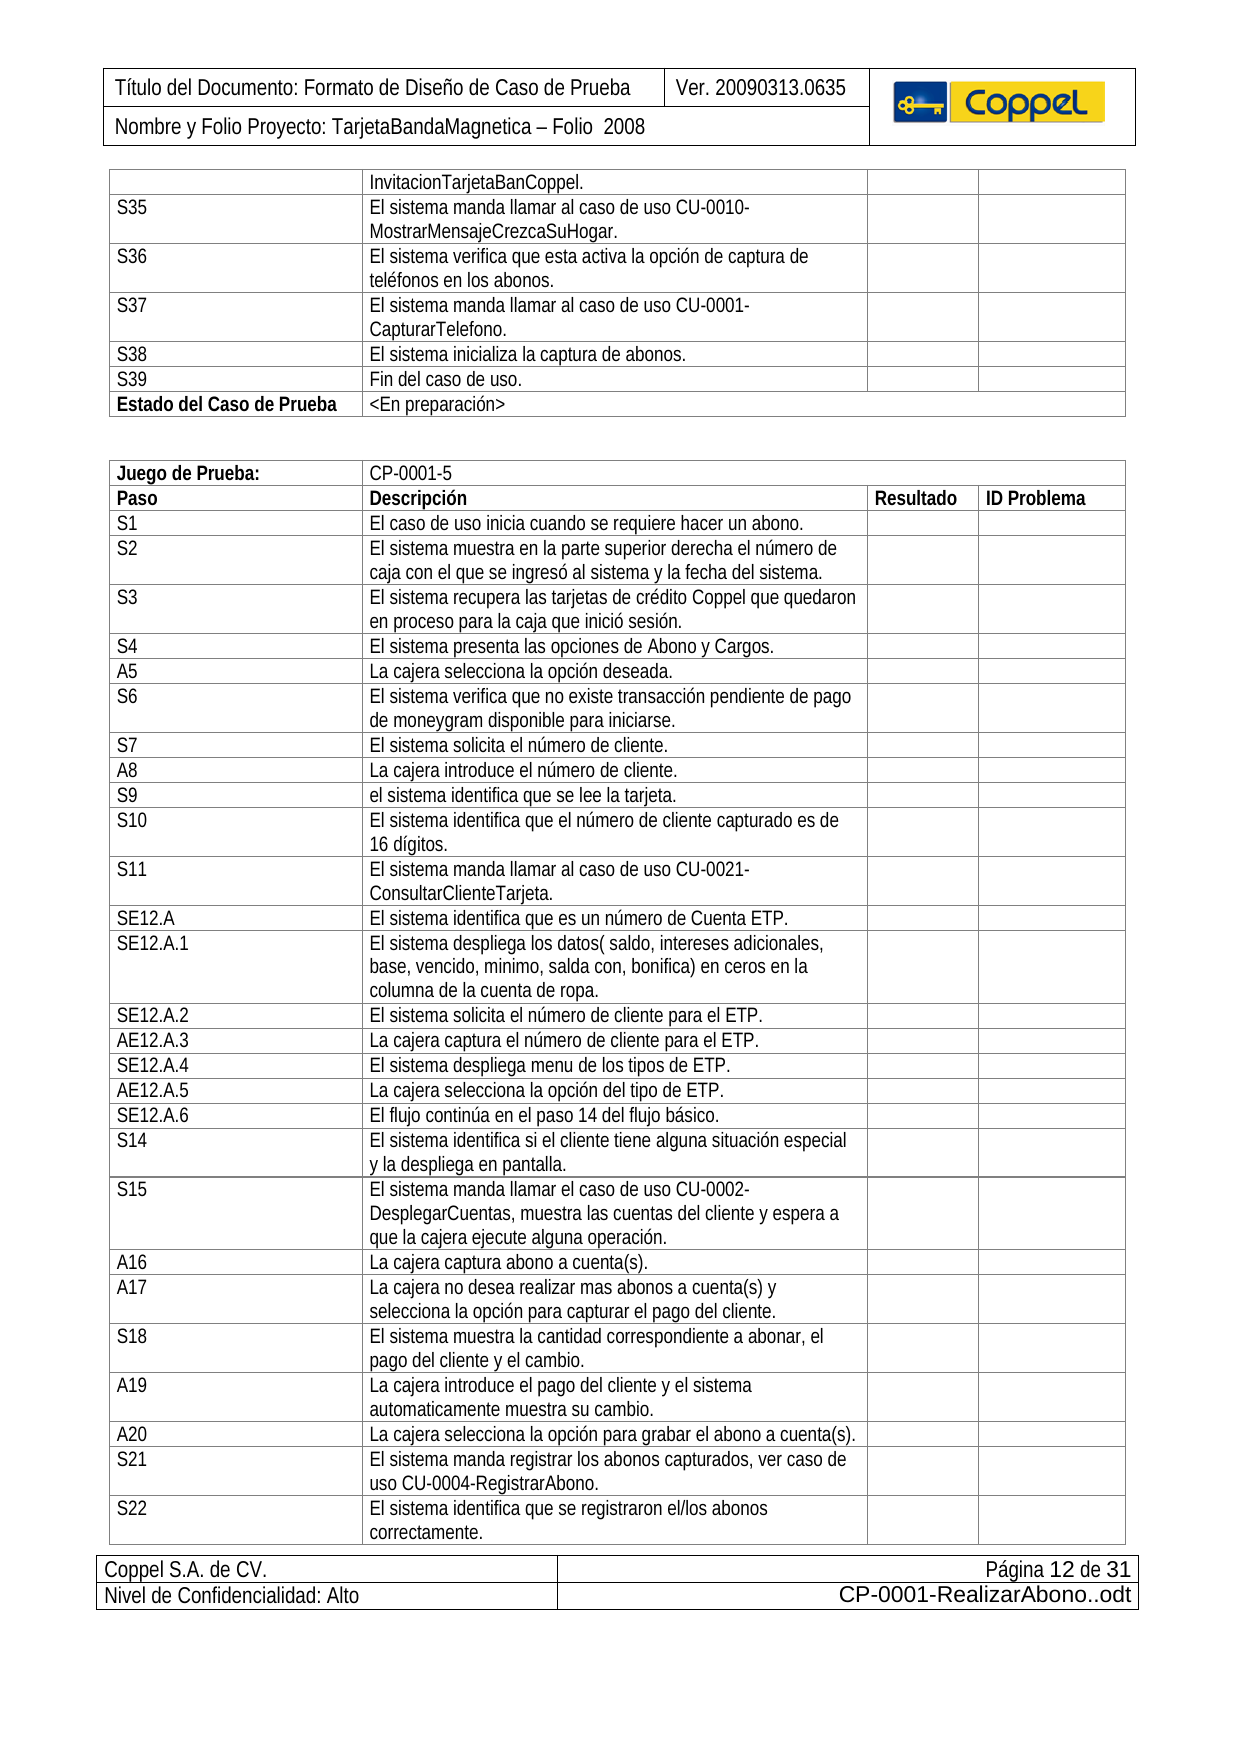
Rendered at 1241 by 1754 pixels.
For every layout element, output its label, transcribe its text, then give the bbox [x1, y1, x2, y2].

table_cell A8 [110, 758, 362, 782]
table_cell [979, 1275, 1125, 1323]
table_cell [979, 195, 1125, 243]
table_cell La cajera introduce el pago del cliente y el sistema automaticamente muestra su cambio. [363, 1373, 867, 1421]
table_cell La cajera introduce el número de cliente. [363, 758, 867, 782]
table_header Juego de Prueba: [110, 461, 362, 485]
table_cell La cajera captura el número de cliente para el ETP. [363, 1029, 867, 1052]
table_cell <En preparación> [363, 392, 1125, 416]
table_cell [979, 244, 1125, 292]
table_cell [868, 511, 978, 535]
table_cell El sistema manda llamar al caso de uso CU-0021-ConsultarClienteTarjeta. [363, 857, 867, 904]
table_cell [979, 684, 1125, 732]
table_cell SE12.A.6 [110, 1104, 362, 1127]
table_cell [979, 857, 1125, 904]
table_cell [868, 1029, 978, 1052]
table_cell [979, 634, 1125, 658]
table_cell S15 [110, 1178, 362, 1249]
table_cell SE12.A.1 [110, 931, 362, 1002]
table_cell S2 [110, 536, 362, 584]
table_cell A20 [110, 1422, 362, 1446]
table_cell [868, 1373, 978, 1421]
table_cell El sistema verifica que no existe transacción pendiente de pago de moneygram disponible para iniciarse. [363, 684, 867, 732]
table_cell S1 [110, 511, 362, 535]
table_cell [868, 906, 978, 929]
table_cell S14 [110, 1129, 362, 1176]
table_cell InvitacionTarjetaBanCoppel. [363, 170, 867, 194]
table_cell [868, 684, 978, 732]
table_cell [868, 758, 978, 782]
table_cell [868, 1054, 978, 1077]
table_cell La cajera no desea realizar mas abonos a cuenta(s) y selecciona la opción para capturar el pago del cliente. [363, 1275, 867, 1323]
table_cell [868, 536, 978, 584]
table_cell El sistema recupera las tarjetas de crédito Coppel que quedaron en proceso para la caja que inició sesión. [363, 585, 867, 633]
table_cell El sistema identifica que el número de cliente capturado es de 16 dígitos. [363, 808, 867, 856]
table_cell El sistema despliega menu de los tipos de ETP. [363, 1054, 867, 1077]
table_cell S22 [110, 1496, 362, 1544]
table_cell A17 [110, 1275, 362, 1323]
table_cell AE12.A.5 [110, 1079, 362, 1102]
table_cell El caso de uso inicia cuando se requiere hacer un abono. [363, 511, 867, 535]
table_cell S38 [110, 342, 362, 366]
table_cell SE12.A.2 [110, 1004, 362, 1027]
table_cell [979, 293, 1125, 341]
table_cell [868, 808, 978, 856]
table_cell A16 [110, 1250, 362, 1274]
table_cell [868, 659, 978, 683]
table_cell [979, 1324, 1125, 1372]
table_cell [868, 585, 978, 633]
table_cell [979, 808, 1125, 856]
table_cell Descripción [363, 486, 867, 510]
table_cell El sistema muestra en la parte superior derecha el número de caja con el que se ingresó al sistema y la fecha del sistema. [363, 536, 867, 584]
table_cell El sistema despliega los datos( saldo, intereses adicionales, base, vencido, minimo, salda con, bonifica) en ceros en la columna de la cuenta de ropa. [363, 931, 867, 1002]
table_cell [979, 783, 1125, 807]
table_cell [979, 1250, 1125, 1274]
table_cell [979, 536, 1125, 584]
table_cell Resultado [868, 486, 978, 510]
table_cell [868, 1104, 978, 1127]
table_cell El sistema muestra la cantidad correspondiente a abonar, el pago del cliente y el cambio. [363, 1324, 867, 1372]
table_cell [868, 1496, 978, 1544]
table_cell [979, 511, 1125, 535]
table_cell El sistema manda llamar al caso de uso CU-0001-CapturarTelefono. [363, 293, 867, 341]
table_cell SE12.A [110, 906, 362, 929]
table_cell S35 [110, 195, 362, 243]
table_cell El sistema manda llamar el caso de uso CU-0002-DesplegarCuentas, muestra las cuentas del cliente y espera a que la cajera ejecute alguna operación. [363, 1178, 867, 1249]
table_cell [868, 1324, 978, 1372]
table_cell ID Problema [979, 486, 1125, 510]
table_cell [868, 1178, 978, 1249]
table_cell [868, 931, 978, 1002]
table_cell S7 [110, 733, 362, 757]
table_cell S4 [110, 634, 362, 658]
table_cell [979, 170, 1125, 194]
table_cell AE12.A.3 [110, 1029, 362, 1052]
table_cell La cajera captura abono a cuenta(s). [363, 1250, 867, 1274]
table_cell [868, 857, 978, 904]
table_cell [868, 1250, 978, 1274]
table_cell S37 [110, 293, 362, 341]
table_cell El sistema identifica que es un número de Cuenta ETP. [363, 906, 867, 929]
table_cell [868, 1275, 978, 1323]
table_cell [868, 1422, 978, 1446]
table_cell El sistema identifica que se registraron el/los abonos correctamente. [363, 1496, 867, 1544]
table_cell El sistema inicializa la captura de abonos. [363, 342, 867, 366]
table_cell SE12.A.4 [110, 1054, 362, 1077]
table_cell [979, 1422, 1125, 1446]
table_cell [868, 195, 978, 243]
table_cell La cajera selecciona la opción deseada. [363, 659, 867, 683]
table_cell [868, 367, 978, 391]
table_cell S10 [110, 808, 362, 856]
table_cell A19 [110, 1373, 362, 1421]
table_cell S36 [110, 244, 362, 292]
table_cell El sistema manda registrar los abonos capturados, ver caso de uso CU-0004-RegistrarAbono. [363, 1447, 867, 1495]
table_cell [979, 733, 1125, 757]
table_cell [979, 1129, 1125, 1176]
table_cell S3 [110, 585, 362, 633]
table_cell [979, 1447, 1125, 1495]
table_cell [979, 1496, 1125, 1544]
table_cell El sistema verifica que esta activa la opción de captura de teléfonos en los abonos. [363, 244, 867, 292]
table_header CP-0001-5 [363, 461, 1125, 485]
table_cell [979, 1373, 1125, 1421]
table_cell Estado del Caso de Prueba [110, 392, 362, 416]
table_cell [868, 1447, 978, 1495]
table_cell El sistema solicita el número de cliente para el ETP. [363, 1004, 867, 1027]
table_cell El flujo continúa en el paso 14 del flujo básico. [363, 1104, 867, 1127]
table_cell S6 [110, 684, 362, 732]
table_cell [979, 1079, 1125, 1102]
table_cell [979, 1104, 1125, 1127]
table_cell [979, 585, 1125, 633]
table_cell [979, 1178, 1125, 1249]
table_cell [979, 931, 1125, 1002]
table_cell [110, 170, 362, 194]
table_cell A5 [110, 659, 362, 683]
table_cell [868, 1004, 978, 1027]
table_cell [868, 244, 978, 292]
table_cell [979, 906, 1125, 929]
table_cell [868, 783, 978, 807]
table_cell [868, 342, 978, 366]
table_cell [979, 758, 1125, 782]
table_cell El sistema manda llamar al caso de uso CU-0010-MostrarMensajeCrezcaSuHogar. [363, 195, 867, 243]
table_cell [868, 733, 978, 757]
table_cell [979, 1004, 1125, 1027]
table_cell [979, 1054, 1125, 1077]
table_cell S18 [110, 1324, 362, 1372]
table_cell El sistema solicita el número de cliente. [363, 733, 867, 757]
table_cell [868, 170, 978, 194]
table_cell [979, 659, 1125, 683]
table_cell [868, 1129, 978, 1176]
table_cell S21 [110, 1447, 362, 1495]
table_cell Paso [110, 486, 362, 510]
table_cell [979, 1029, 1125, 1052]
table_cell S11 [110, 857, 362, 904]
table_cell [868, 634, 978, 658]
table_cell La cajera selecciona la opción del tipo de ETP. [363, 1079, 867, 1102]
table_cell [868, 293, 978, 341]
table_cell [979, 342, 1125, 366]
table_cell S9 [110, 783, 362, 807]
table_cell La cajera selecciona la opción para grabar el abono a cuenta(s). [363, 1422, 867, 1446]
table_cell El sistema presenta las opciones de Abono y Cargos. [363, 634, 867, 658]
table_cell [868, 1079, 978, 1102]
table_cell Fin del caso de uso. [363, 367, 867, 391]
table_cell El sistema identifica si el cliente tiene alguna situación especial y la despliega en pantalla. [363, 1129, 867, 1176]
table_cell el sistema identifica que se lee la tarjeta. [363, 783, 867, 807]
table_cell [979, 367, 1125, 391]
table_cell S39 [110, 367, 362, 391]
